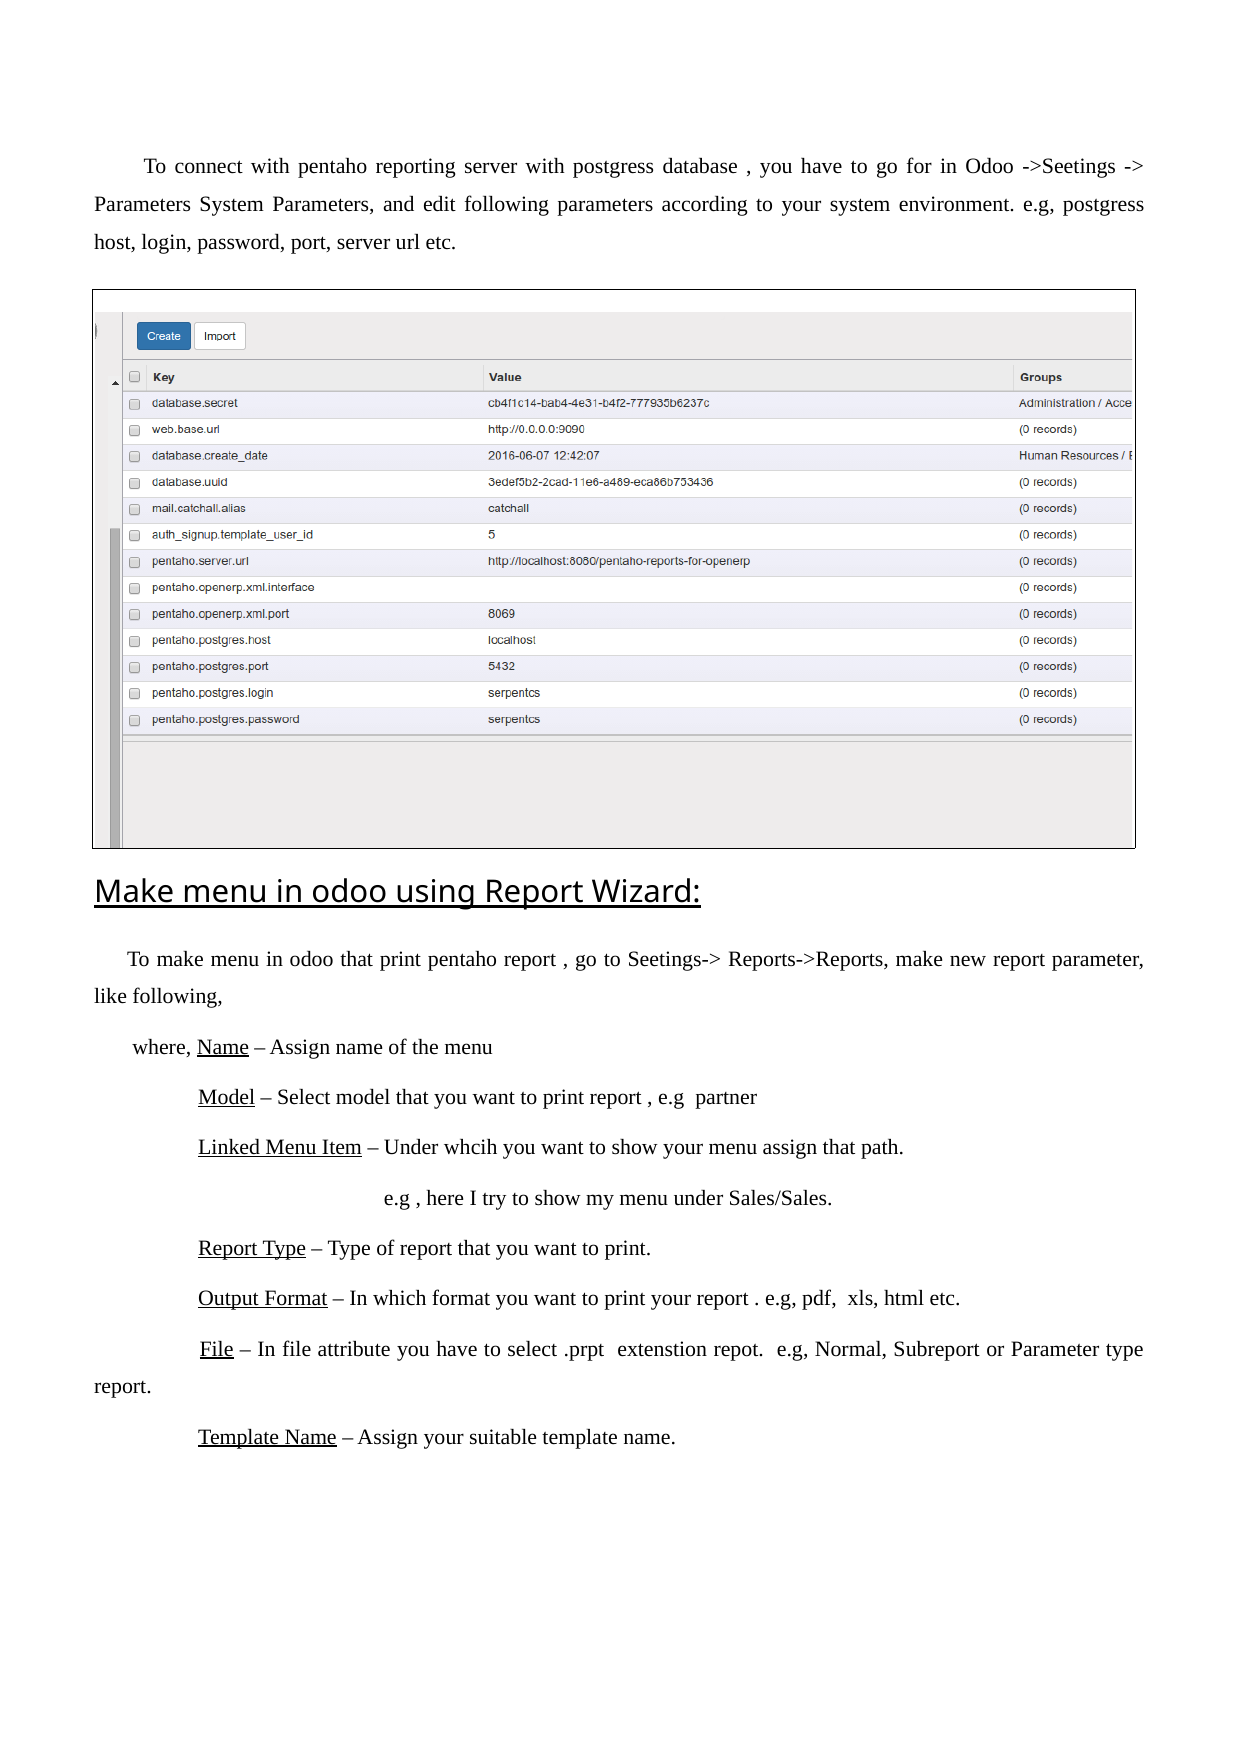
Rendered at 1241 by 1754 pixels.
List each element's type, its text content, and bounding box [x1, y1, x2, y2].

picture [95, 312, 1133, 848]
text Output Format – In which format you want to print your report . e.g, pdf, xls, html etc. [94, 1285, 1146, 1311]
text where, Name – Assign name of the menu [94, 1034, 1146, 1059]
text [93, 290, 1135, 848]
text To make menu in odoo that print pentaho report , go to Seetings-> Reports->Reports, make new report parameter, like following, [94, 946, 1146, 1009]
text e.g , here I try to show my menu under Sales/Sales. [94, 1185, 1146, 1210]
text Make menu in odoo using Report Wizard: [94, 279, 1146, 912]
text To connect with pentaho reporting server with postgress database , you have to go for in Odoo ->Seetings -> Parameters System Parameters, and edit following parameters according to your system environment. e.g, postgress host, login, password, port, server url etc. [94, 150, 1146, 254]
text File – In file attribute you have to select .prpt extenstion repot. e.g, Normal, Subreport or Parameter type report. [94, 1336, 1146, 1399]
text Template Name – Assign your suitable template name. [94, 1424, 1146, 1449]
text Linked Menu Item – Under whcih you want to show your menu assign that path. [94, 1134, 1146, 1159]
text Report Type – Type of report that you want to print. [94, 1235, 1146, 1260]
text Model – Select model that you want to print report , e.g partner [94, 1084, 1146, 1109]
